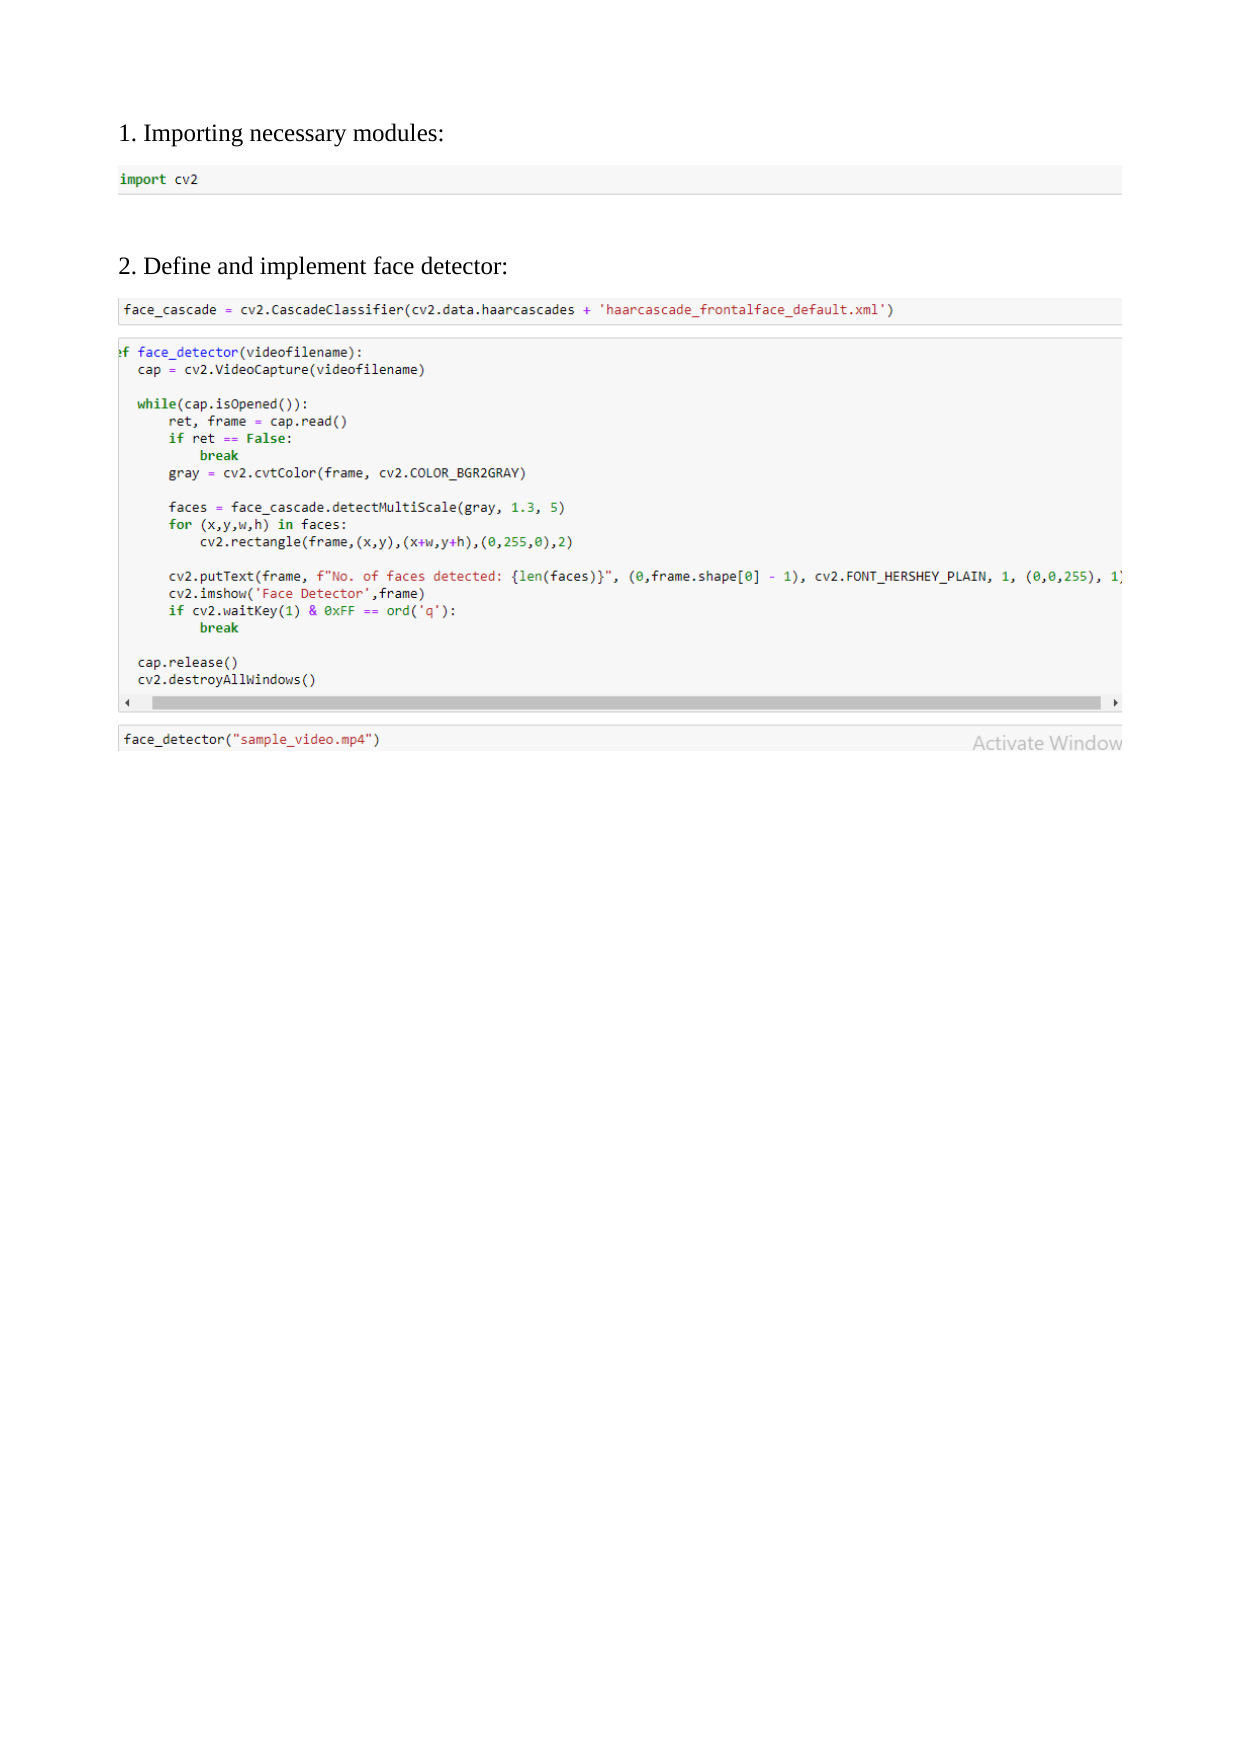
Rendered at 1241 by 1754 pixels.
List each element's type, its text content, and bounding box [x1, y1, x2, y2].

picture [118, 298, 1123, 751]
picture [118, 165, 1123, 200]
text 2. Define and implement face detector: [118, 251, 1122, 280]
text 1. Importing necessary modules: [118, 118, 1122, 147]
